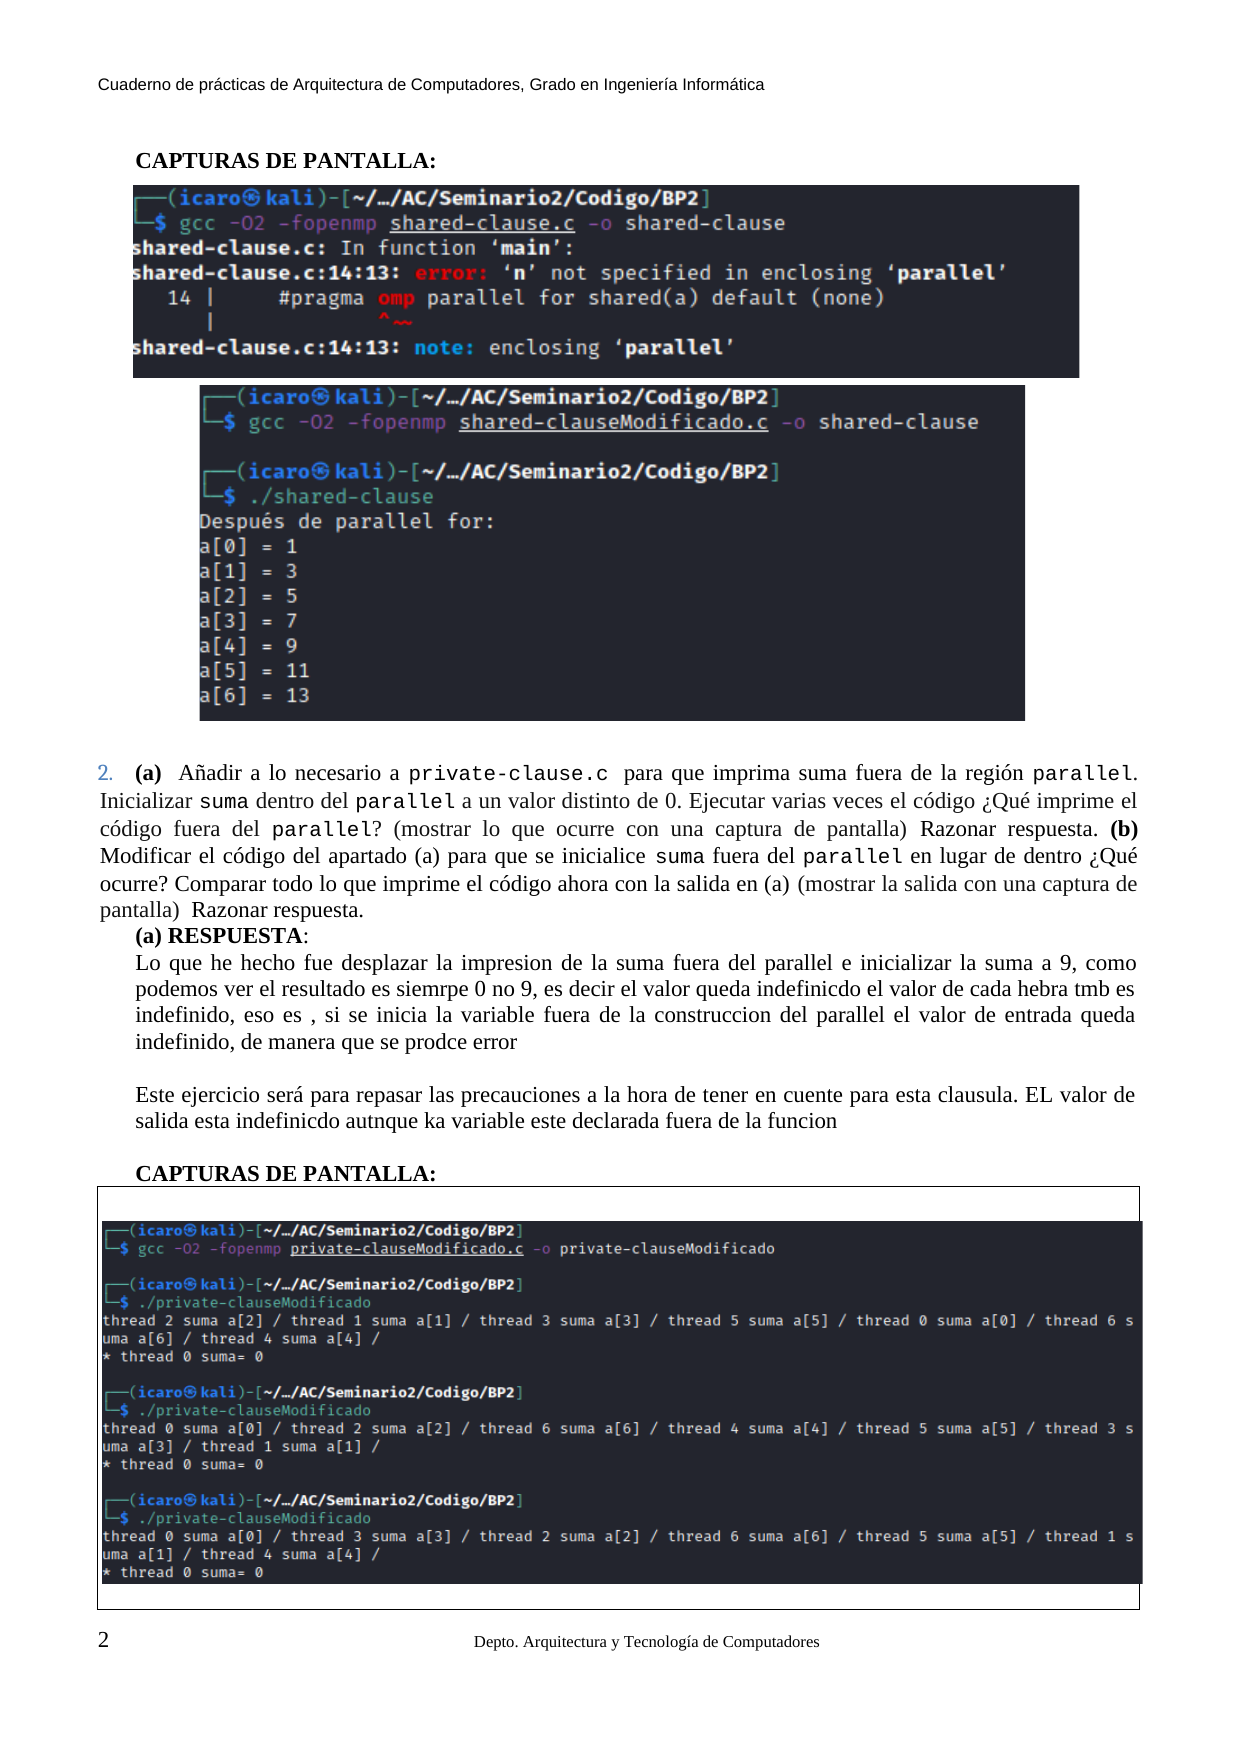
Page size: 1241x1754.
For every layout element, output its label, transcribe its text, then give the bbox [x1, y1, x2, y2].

text Este ejercicio será para repasar las precauciones a la hora de tener en cuente para esta clausula. EL valor de salida esta indefinicdo autnque ka variable este declarada fuera de la funcion [135, 1081, 1138, 1133]
text CAPTURAS DE PANTALLA: [135, 147, 1138, 173]
picture [133, 185, 1080, 378]
picture [199, 385, 1026, 721]
text Lo que he hecho fue desplazar la impresion de la suma fuera del parallel e inicializar la suma a 9, como podemos ver el resultado es siemrpe 0 no 9, es decir el valor queda indefinicdo el valor de cada hebra tmb es indefinido, eso es , si se inicia la variable fuera de la construccion del parallel el valor de entrada queda indefinido, de manera que se prodce error [135, 949, 1138, 1054]
list (a) Añadir a lo necesario a private-clause.c para que imprima suma fuera de la región parallel. Inicializar suma dentro del parallel a un valor distinto de 0. Ejecutar varias veces el código ¿Qué imprime el código fuera del parallel? (mostrar lo que ocurre con una captura de pantalla) Razonar respuesta. (b) Modificar el código del apartado (a) para que se inicialice suma fuera del parallel en lugar de dentro ¿Qué ocurre? Comparar todo lo que imprime el código ahora con la salida en (a) (mostrar la salida con una captura de pantalla) Razonar respuesta. [98, 759, 1138, 922]
table_header [98, 1187, 1139, 1609]
text (a) RESPUESTA: [135, 922, 1138, 949]
picture [102, 1221, 1143, 1584]
text CAPTURAS DE PANTALLA: [135, 1160, 1138, 1186]
